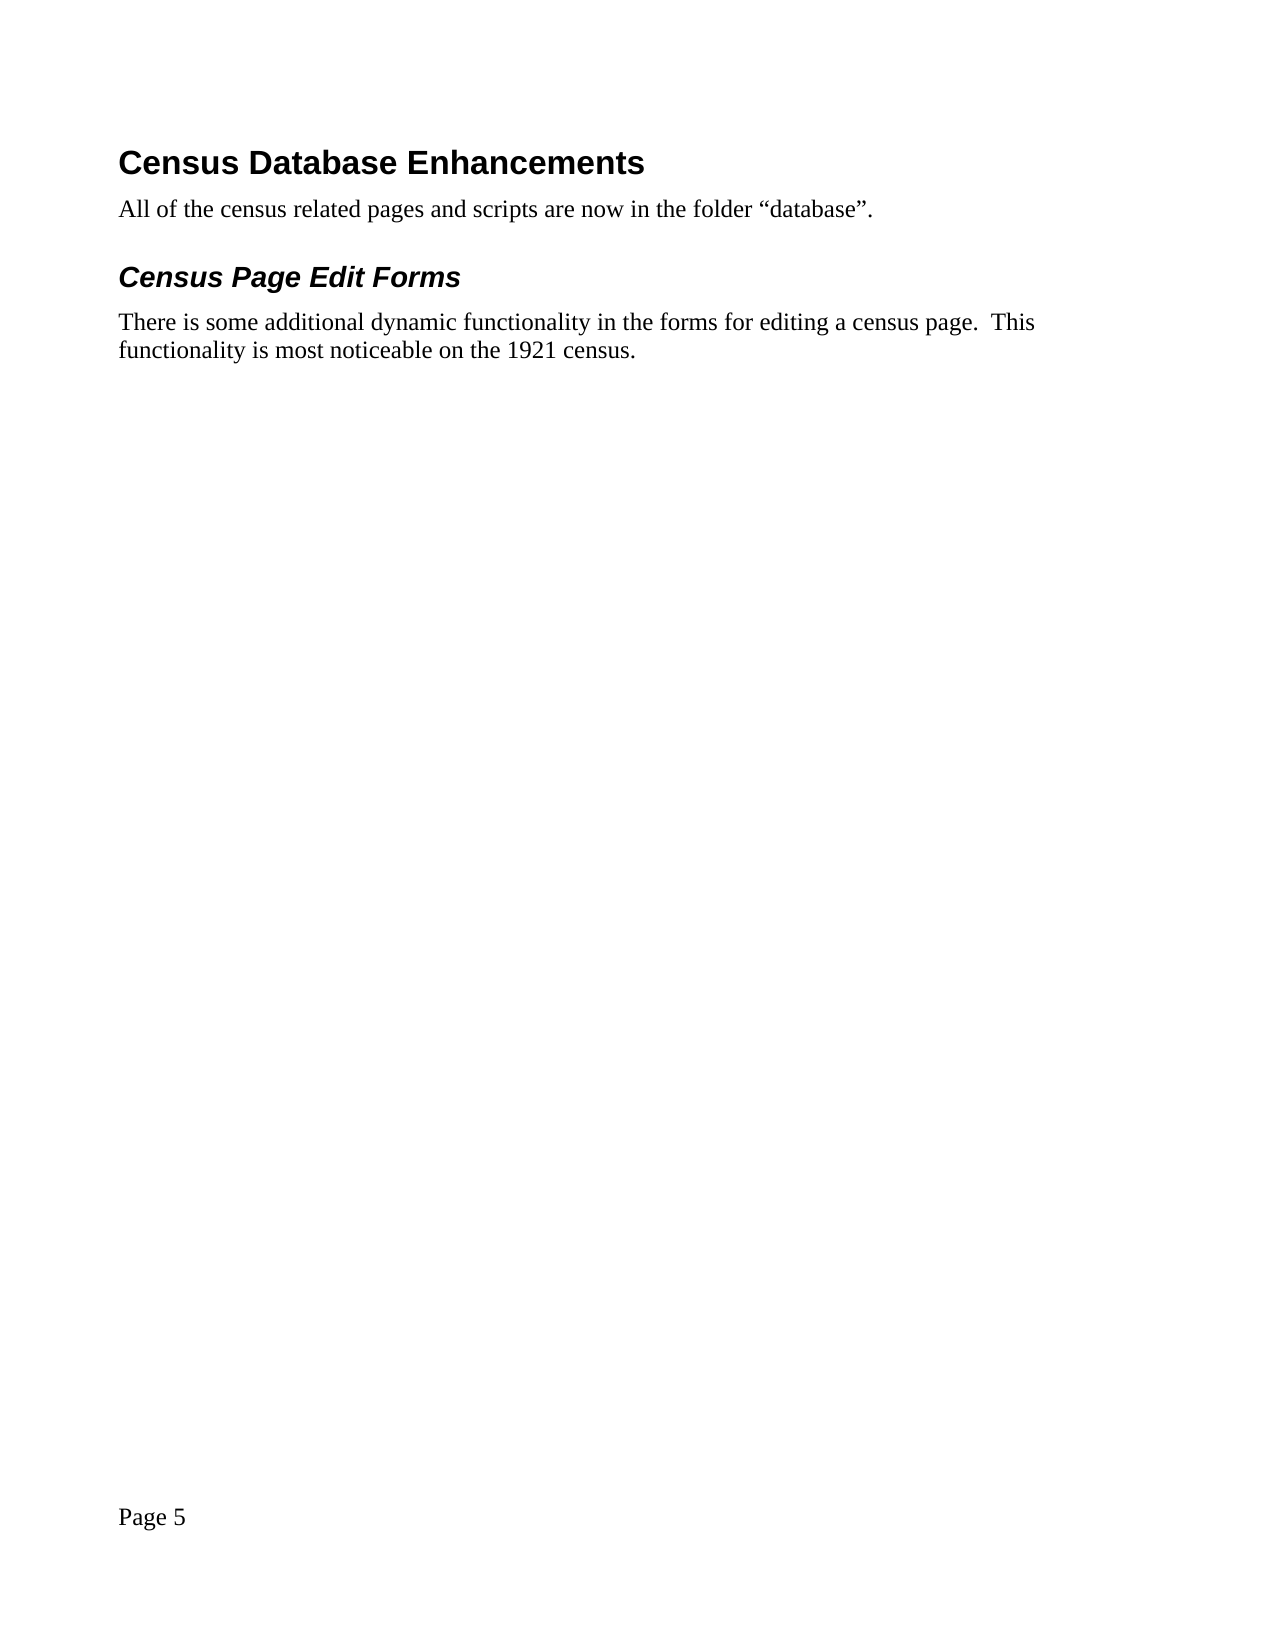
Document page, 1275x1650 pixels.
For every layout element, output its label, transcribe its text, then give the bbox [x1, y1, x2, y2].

text All of the census related pages and scripts are now in the folder “database”. [118, 194, 1157, 223]
subtitle Census Database Enhancements [118, 143, 1157, 182]
text There is some additional dynamic functionality in the forms for editing a census page. This functionality is most noticeable on the 1921 census. [118, 307, 1157, 364]
subtitle Census Page Edit Forms [118, 261, 1157, 294]
